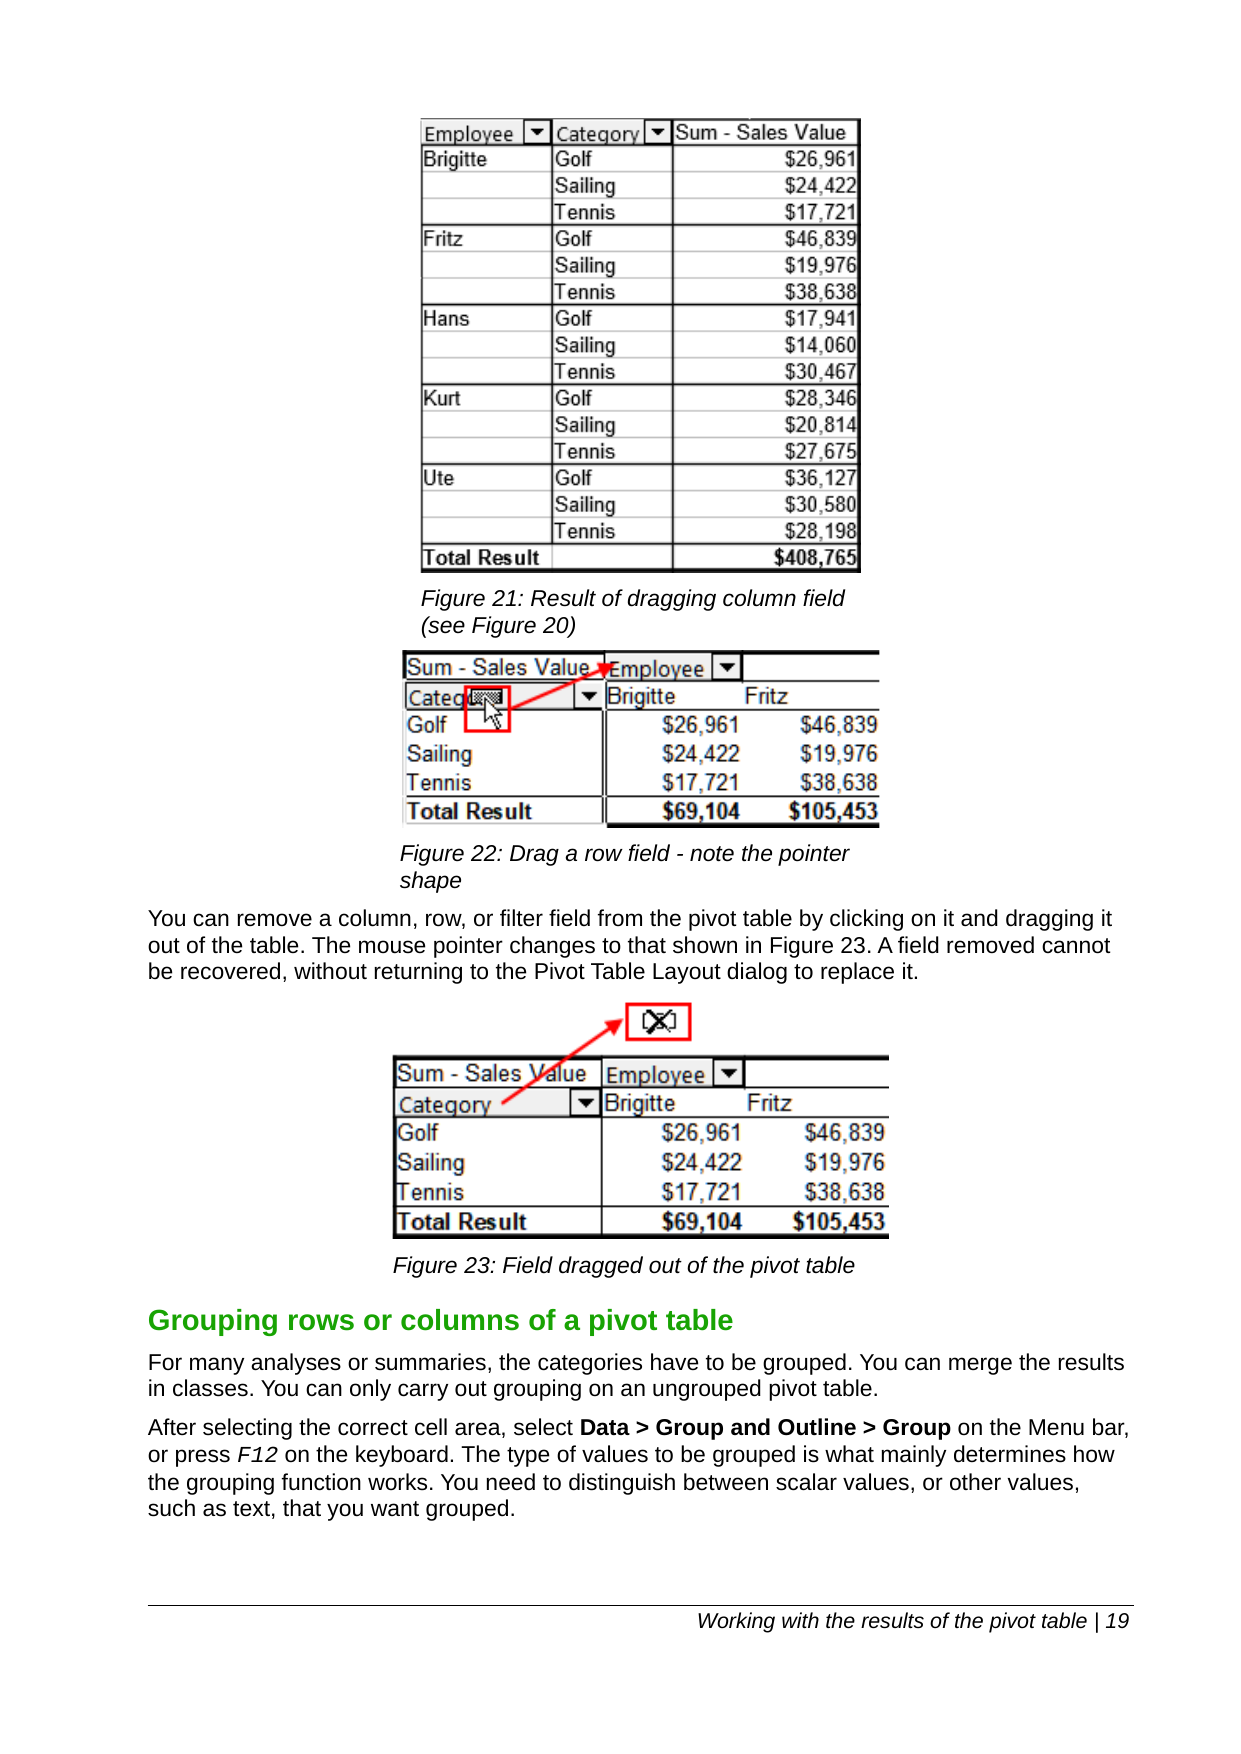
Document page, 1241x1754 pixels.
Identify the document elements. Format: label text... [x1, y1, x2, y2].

text You can remove a column, row, or filter field from the pivot table by clicking on it and dragging it out of the table. The mouse pointer changes to that shown in Figure 23. A field removed cannot be recovered, without returning to the Pivot Table Layout dialog to replace it. [148, 905, 1134, 984]
picture [420, 118, 861, 573]
text After selecting the correct cell area, select Data > Group and Outline > Group on the Menu bar, or press F12 on the keyboard. The type of values to be grouped is what mainly determines how the grouping function works. You need to distinguish between scalar values, or other values, such as text, that you want grouped. [148, 1414, 1134, 1522]
picture [392, 997, 889, 1239]
text Figure 21: Result of dragging column field (see Figure 20) [421, 585, 861, 638]
subtitle Grouping rows or columns of a pivot table [148, 1303, 1134, 1336]
text For many analyses or summaries, the categories have to be grouped. You can merge the results in classes. You can only carry out grouping on an ungrouped pivot table. [148, 1349, 1134, 1402]
text Figure 22: Drag a row field - note the pointer shape [399, 840, 882, 893]
text Figure 23: Field dragged out of the pivot table [393, 1252, 889, 1278]
picture [402, 650, 880, 828]
